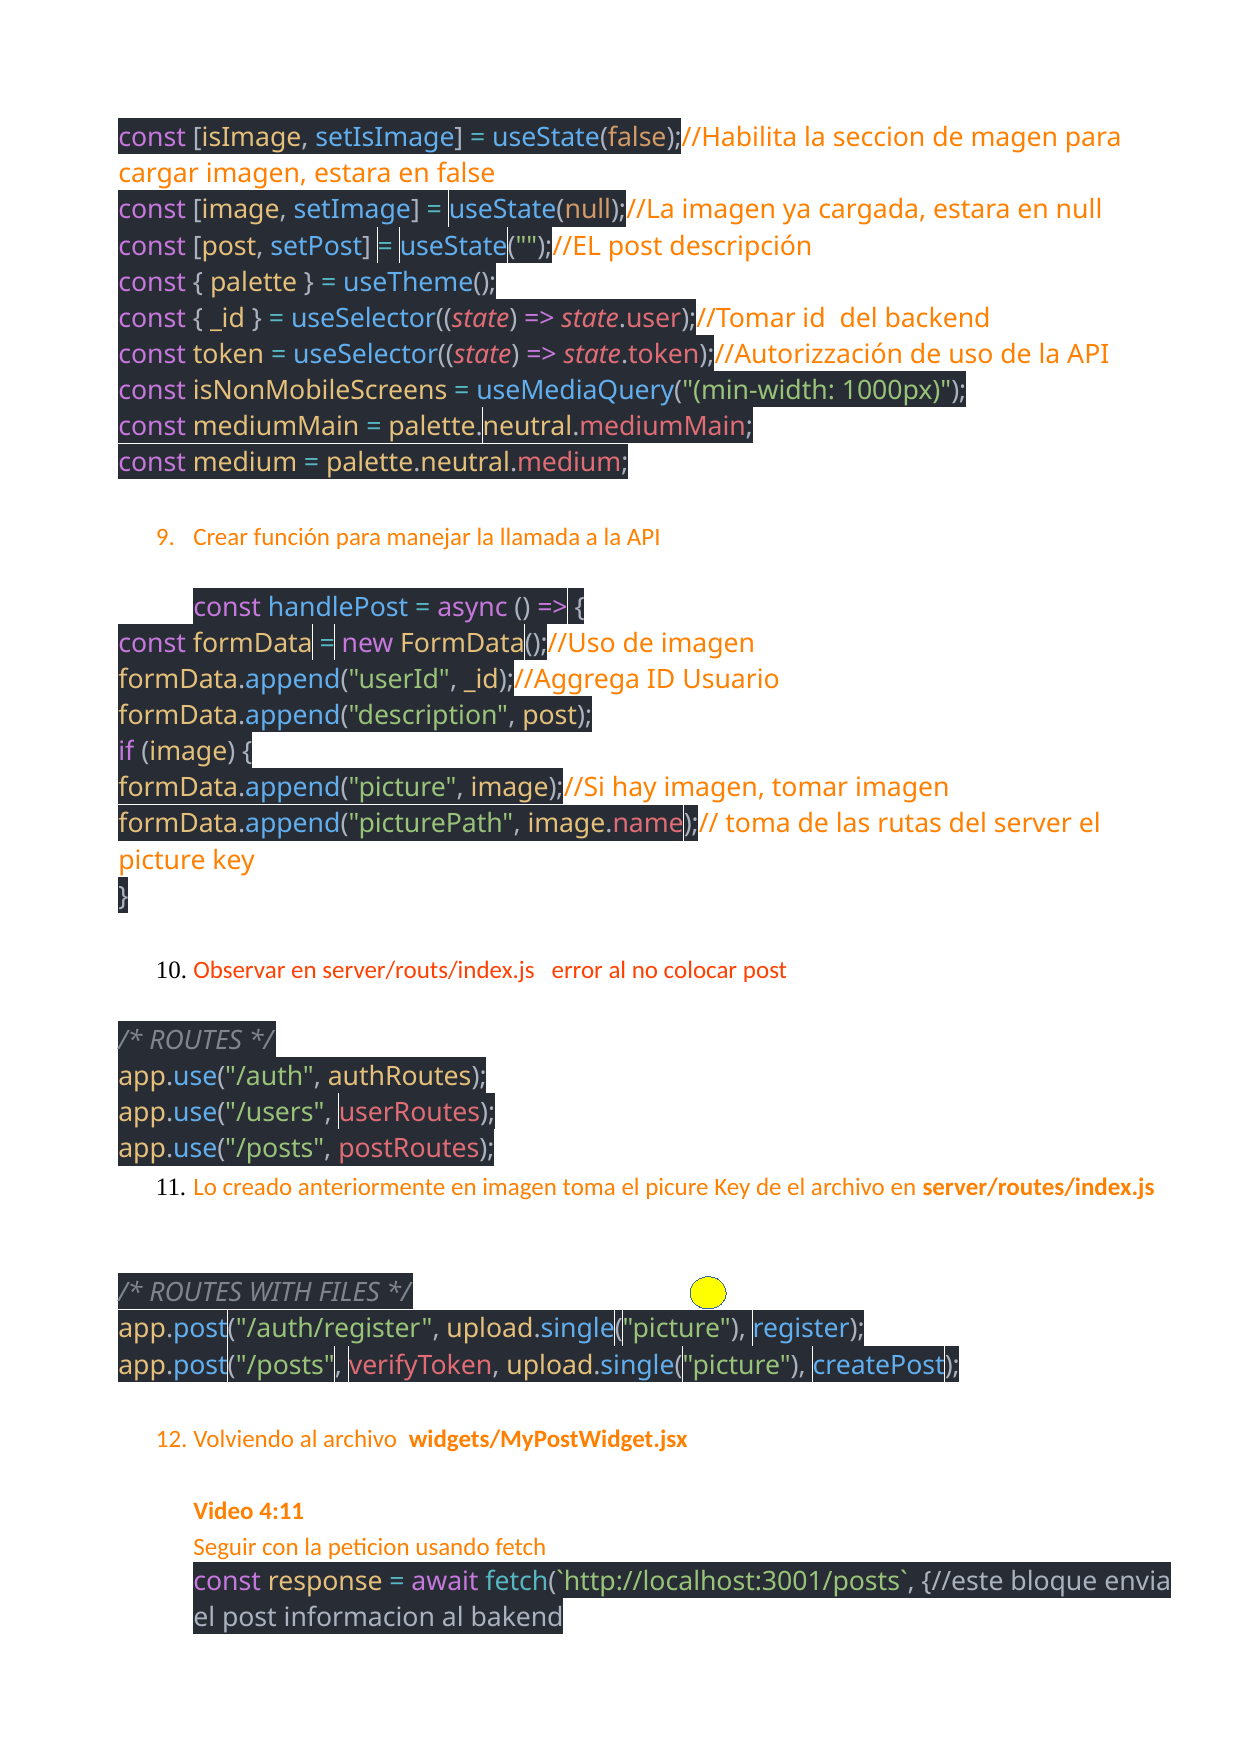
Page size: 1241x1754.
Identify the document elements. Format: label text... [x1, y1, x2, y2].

text const medium = palette.neutral.medium; [118, 443, 1175, 516]
text formData.append("userId", _id);//Aggrega ID Usuario [118, 660, 1175, 696]
text const [image, setImage] = useState(null);//La imagen ya cargada, estara en null [118, 190, 1175, 227]
text app.use("/users", userRoutes); [118, 1093, 1175, 1129]
text if (image) { [118, 732, 1175, 768]
text app.use("/auth", authRoutes); [118, 1057, 1175, 1093]
text formData.append("picturePath", image.name);// toma de las rutas del server el picture key [118, 804, 1175, 877]
text /* ROUTES WITH FILES */ [118, 1273, 1175, 1309]
list Crear función para manejar la llamada a la API const handlePost = async () => { [156, 516, 1175, 624]
text app.post("/posts", verifyToken, upload.single("picture"), createPost); [118, 1346, 1175, 1382]
text const mediumMain = palette.neutral.mediumMain; [118, 407, 1175, 443]
text app.post("/auth/register", upload.single("picture"), register); [118, 1309, 1175, 1346]
text } [118, 877, 1175, 949]
text const [post, setPost] = useState("");//EL post descripción [118, 227, 1175, 263]
text const token = useSelector((state) => state.token);//Autorizzación de uso de la API [118, 335, 1175, 371]
text const formData = new FormData();//Uso de imagen [118, 624, 1175, 660]
text formData.append("description", post); [118, 696, 1175, 732]
text const { palette } = useTheme(); [118, 263, 1175, 299]
text app.use("/posts", postRoutes); [118, 1129, 1175, 1166]
text const [isImage, setIsImage] = useState(false);//Habilita la seccion de magen para cargar imagen, estara en false [118, 118, 1175, 190]
list Lo creado anteriormente en imagen toma el picure Key de el archivo en server/routes/index.js [156, 1166, 1175, 1273]
list Volviendo al archivo widgets/MyPostWidget.jsx Video 4:11 Seguir con la peticion usando fetch const response = await fetch(`http://localhost:3001/posts`, {//este bloque envia el post informacion al bakend [156, 1418, 1175, 1634]
text formData.append("picture", image);//Si hay imagen, tomar imagen [118, 768, 1175, 804]
list Observar en server/routs/index.js error al no colocar post [156, 949, 1175, 1021]
text const { _id } = useSelector((state) => state.user);//Tomar id del backend [118, 299, 1175, 335]
text const isNonMobileScreens = useMediaQuery("(min-width: 1000px)"); [118, 371, 1175, 407]
text /* ROUTES */ [118, 1021, 1175, 1057]
